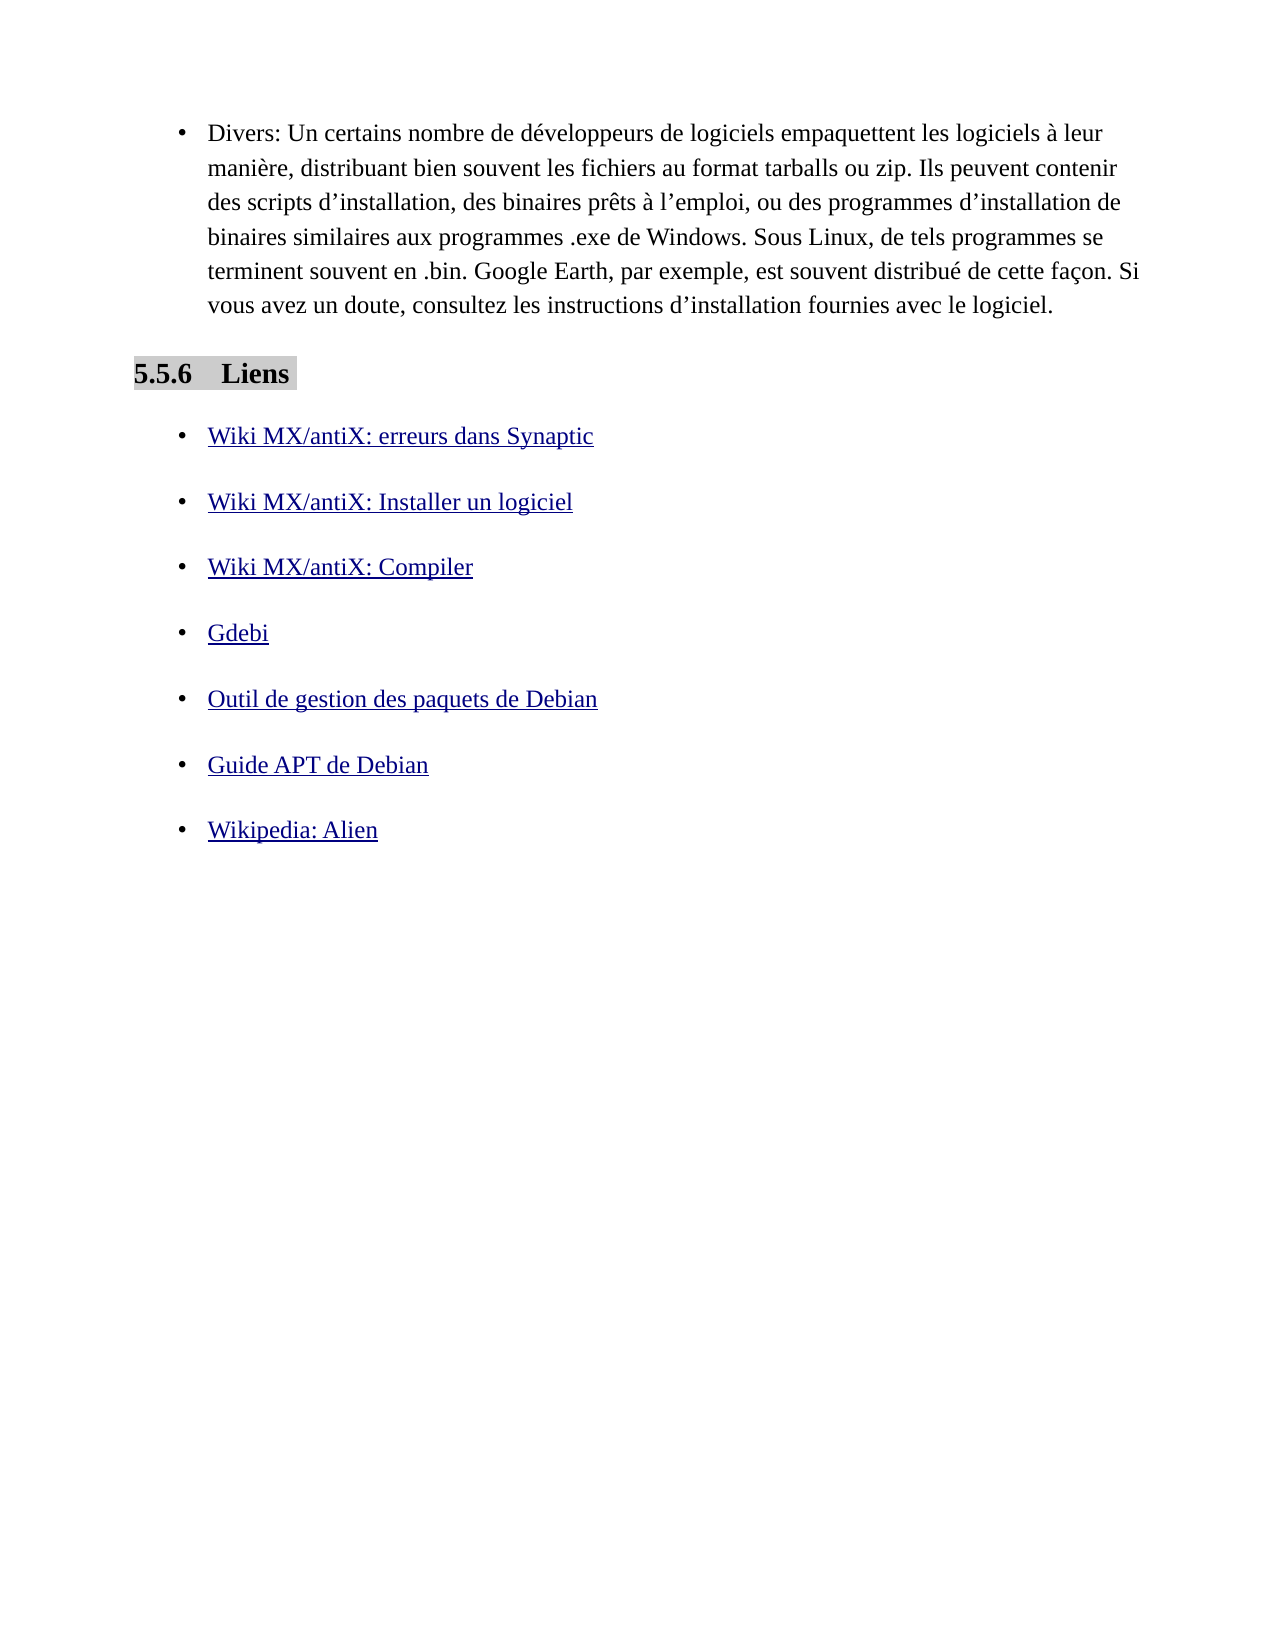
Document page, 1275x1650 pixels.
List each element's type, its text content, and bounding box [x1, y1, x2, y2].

list Wiki MX/antiX: Installer un logiciel [178, 487, 1141, 516]
list Outil de gestion des paquets de Debian [178, 684, 1141, 713]
list Divers: Un certains nombre de développeurs de logiciels empaquettent les logiciels à leur manière, distribuant bien souvent les fichiers au format tarballs ou zip. Ils peuvent contenir des scripts d’installation, des binaires prêts à l’emploi, ou des programmes d’installation de binaires similaires aux programmes .exe de Windows. Sous Linux, de tels programmes se terminent souvent en .bin. Google Earth, par exemple, est souvent distribué de cette façon. Si vous avez un doute, consultez les instructions d’installation fournies avec le logiciel. [178, 118, 1141, 319]
list Wiki MX/antiX: Compiler [178, 552, 1141, 581]
subtitle 5.5.6 Liens [297, 356, 1141, 390]
list Guide APT de Debian [178, 750, 1141, 778]
list Wiki MX/antiX: erreurs dans Synaptic [178, 421, 1141, 450]
list Gdebi [178, 618, 1141, 647]
list Wikipedia: Alien [178, 815, 1141, 844]
